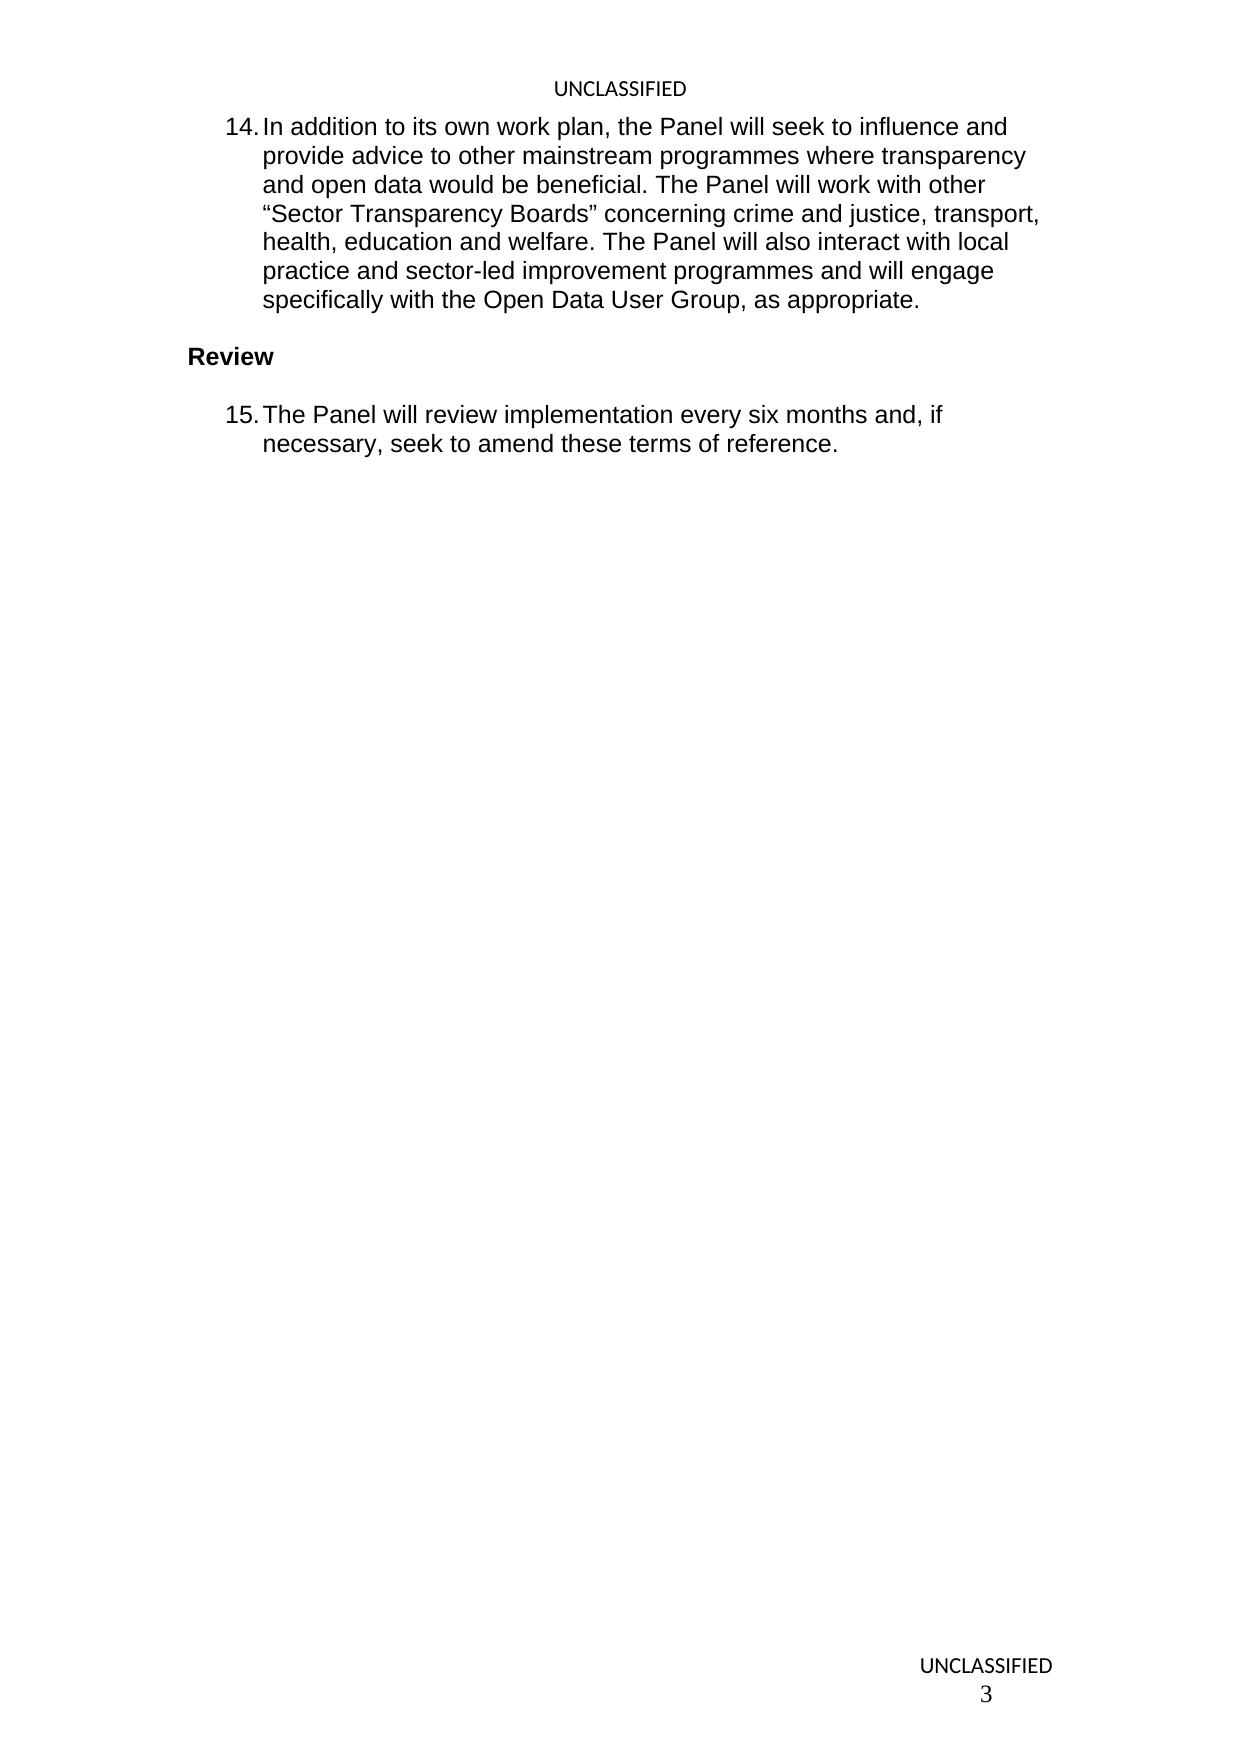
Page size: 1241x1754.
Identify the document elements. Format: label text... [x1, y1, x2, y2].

list In addition to its own work plan, the Panel will seek to influence and provide advice to other mainstream programmes where transparency and open data would be beneficial. The Panel will work with other “Sector Transparency Boards” concerning crime and justice, transport, health, education and welfare. The Panel will also interact with local practice and sector-led improvement programmes and will engage specifically with the Open Data User Group, as appropriate. [225, 112, 1053, 314]
list The Panel will review implementation every six months and, if necessary, seek to amend these terms of reference. [225, 400, 1053, 457]
text Review [187, 342, 1053, 371]
